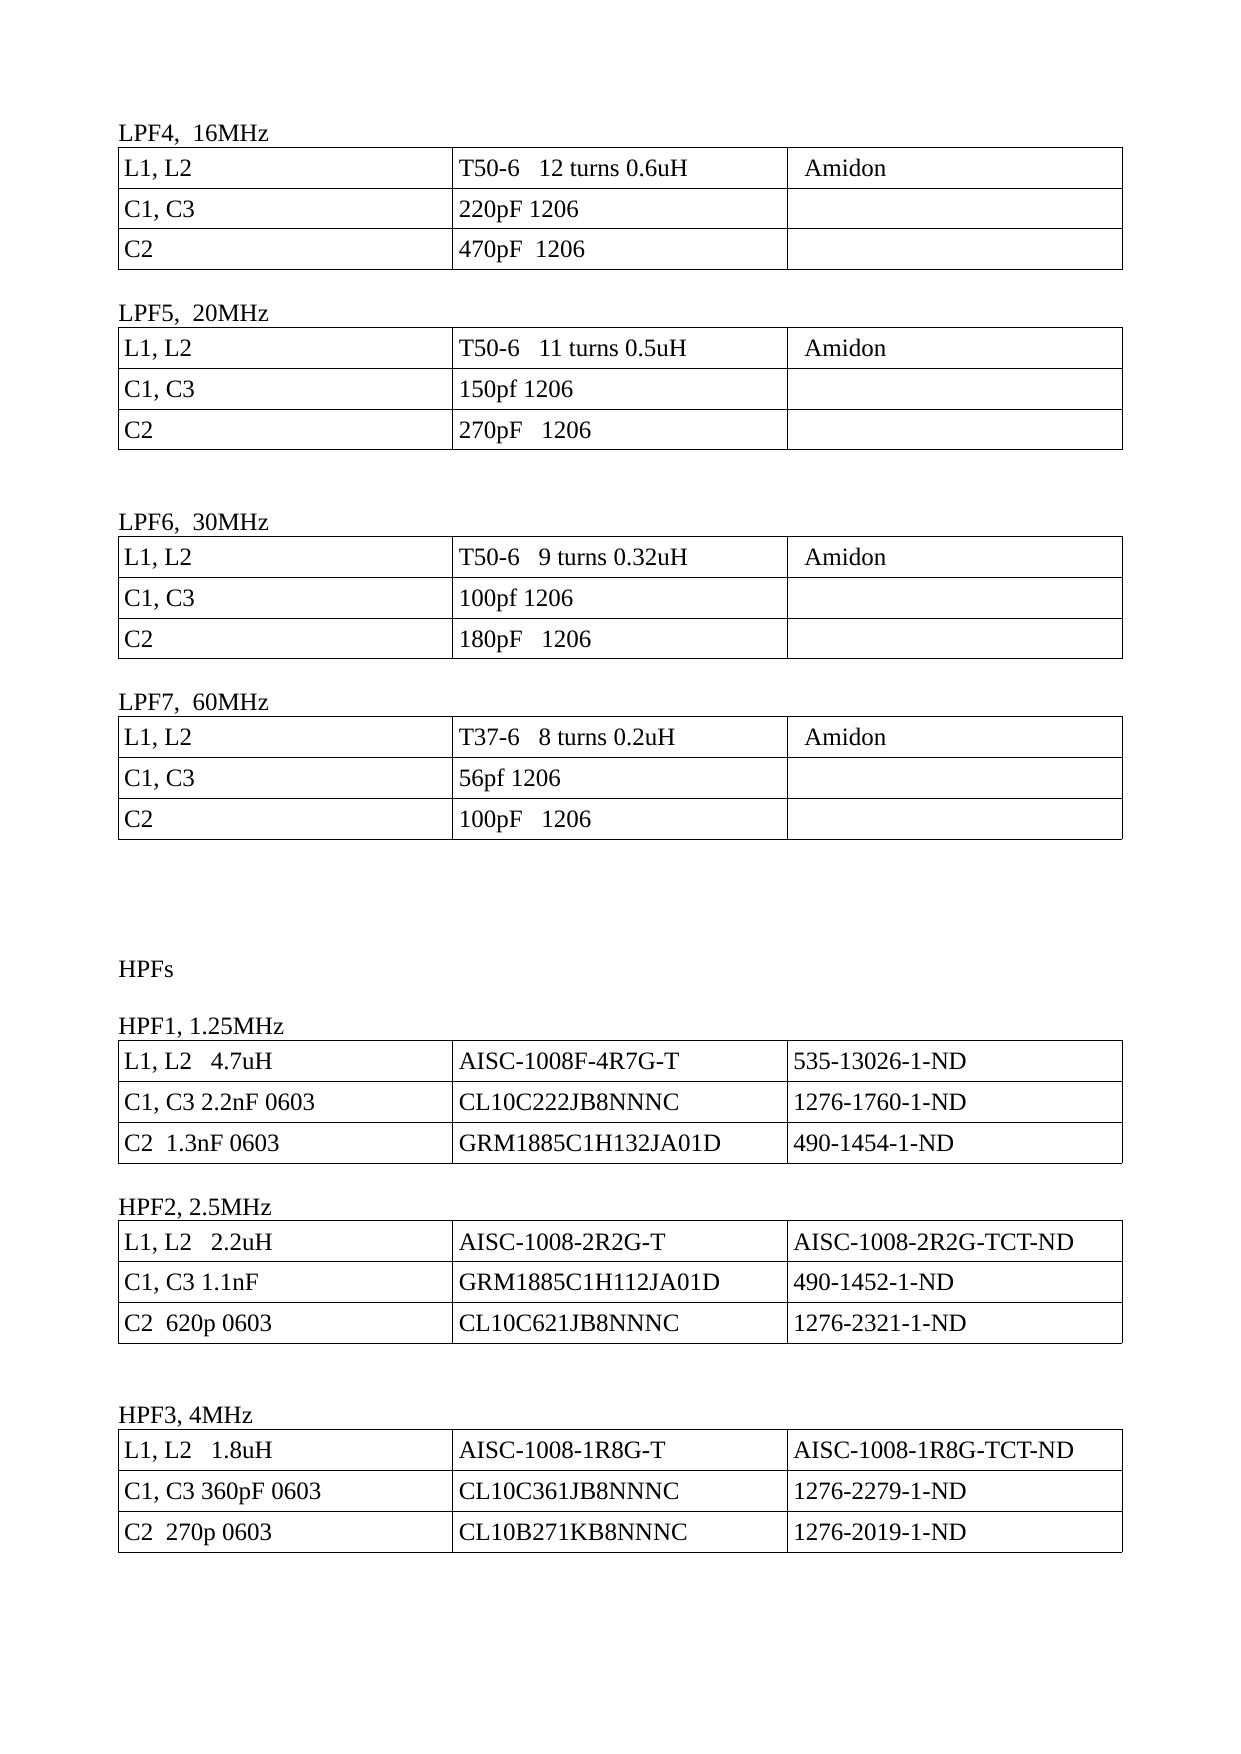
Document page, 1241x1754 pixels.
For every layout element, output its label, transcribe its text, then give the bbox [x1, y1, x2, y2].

table_cell C2 620p 0603 [119, 1303, 452, 1343]
table_header T50-6 11 turns 0.5uH [453, 328, 787, 368]
table_header AISC-1008-2R2G-T [453, 1221, 787, 1261]
table_cell CL10B271KB8NNNC [453, 1512, 787, 1552]
table_cell 490-1454-1-ND [788, 1123, 1122, 1162]
table_cell GRM1885C1H132JA01D [453, 1123, 787, 1162]
table_cell 270pF 1206 [453, 410, 787, 449]
table_cell [788, 619, 1122, 658]
table_header AISC-1008F-4R7G-T [453, 1041, 787, 1081]
table_header Amidon [788, 328, 1122, 368]
table_header T37-6 8 turns 0.2uH [453, 717, 787, 757]
table_header Amidon [788, 717, 1122, 757]
table_cell 100pF 1206 [453, 799, 787, 838]
text HPF3, 4MHz [118, 1401, 1122, 1429]
text LPF7, 60MHz [118, 687, 1122, 716]
table_cell CL10C621JB8NNNC [453, 1303, 787, 1343]
table_cell 490-1452-1-ND [788, 1262, 1122, 1302]
table_header L1, L2 [119, 148, 452, 188]
table_header T50-6 12 turns 0.6uH [453, 148, 787, 188]
table_cell C2 1.3nF 0603 [119, 1123, 452, 1162]
table_header Amidon [788, 148, 1122, 188]
table_cell [788, 229, 1122, 269]
table_cell 1276-1760-1-ND [788, 1082, 1122, 1122]
table_cell C1, C3 [119, 578, 452, 617]
table_cell C1, C3 [119, 189, 452, 228]
table_cell 56pf 1206 [453, 758, 787, 798]
text LPF6, 30MHz [118, 507, 1122, 536]
table_cell C1, C3 2.2nF 0603 [119, 1082, 452, 1122]
table_header T50-6 9 turns 0.32uH [453, 537, 787, 577]
table_header AISC-1008-1R8G-T [453, 1430, 787, 1470]
table_cell C1, C3 360pF 0603 [119, 1471, 452, 1511]
table_header Amidon [788, 537, 1122, 577]
table_cell 1276-2019-1-ND [788, 1512, 1122, 1552]
table_cell CL10C222JB8NNNC [453, 1082, 787, 1122]
table_header L1, L2 4.7uH [119, 1041, 452, 1081]
table_cell 100pf 1206 [453, 578, 787, 617]
table_cell [788, 369, 1122, 408]
table_cell C1, C3 1.1nF [119, 1262, 452, 1302]
text HPF2, 2.5MHz [118, 1192, 1122, 1220]
table_cell CL10C361JB8NNNC [453, 1471, 787, 1511]
table_cell C2 [119, 229, 452, 269]
table_cell C2 [119, 410, 452, 449]
table_header L1, L2 2.2uH [119, 1221, 452, 1261]
table_cell [788, 758, 1122, 798]
table_header L1, L2 [119, 537, 452, 577]
table_cell C1, C3 [119, 758, 452, 798]
table_cell [788, 799, 1122, 838]
table_cell [788, 189, 1122, 228]
table_header 535-13026-1-ND [788, 1041, 1122, 1081]
text HPF1, 1.25MHz [118, 1011, 1122, 1040]
table_cell [788, 578, 1122, 617]
table_header L1, L2 [119, 717, 452, 757]
table_cell 1276-2321-1-ND [788, 1303, 1122, 1343]
table_cell C1, C3 [119, 369, 452, 408]
table_cell 220pF 1206 [453, 189, 787, 228]
table_cell C2 [119, 799, 452, 838]
table_cell [788, 410, 1122, 449]
table_cell 1276-2279-1-ND [788, 1471, 1122, 1511]
table_header L1, L2 1.8uH [119, 1430, 452, 1470]
text HPFs [118, 954, 1122, 983]
table_cell 470pF 1206 [453, 229, 787, 269]
table_cell C2 [119, 619, 452, 658]
table_header AISC-1008-1R8G-TCT-ND [788, 1430, 1122, 1470]
table_cell C2 270p 0603 [119, 1512, 452, 1552]
table_cell 150pf 1206 [453, 369, 787, 408]
table_cell 180pF 1206 [453, 619, 787, 658]
table_header AISC-1008-2R2G-TCT-ND [788, 1221, 1122, 1261]
text LPF5, 20MHz [118, 298, 1122, 327]
text LPF4, 16MHz [118, 118, 1122, 147]
table_header L1, L2 [119, 328, 452, 368]
table_cell GRM1885C1H112JA01D [453, 1262, 787, 1302]
